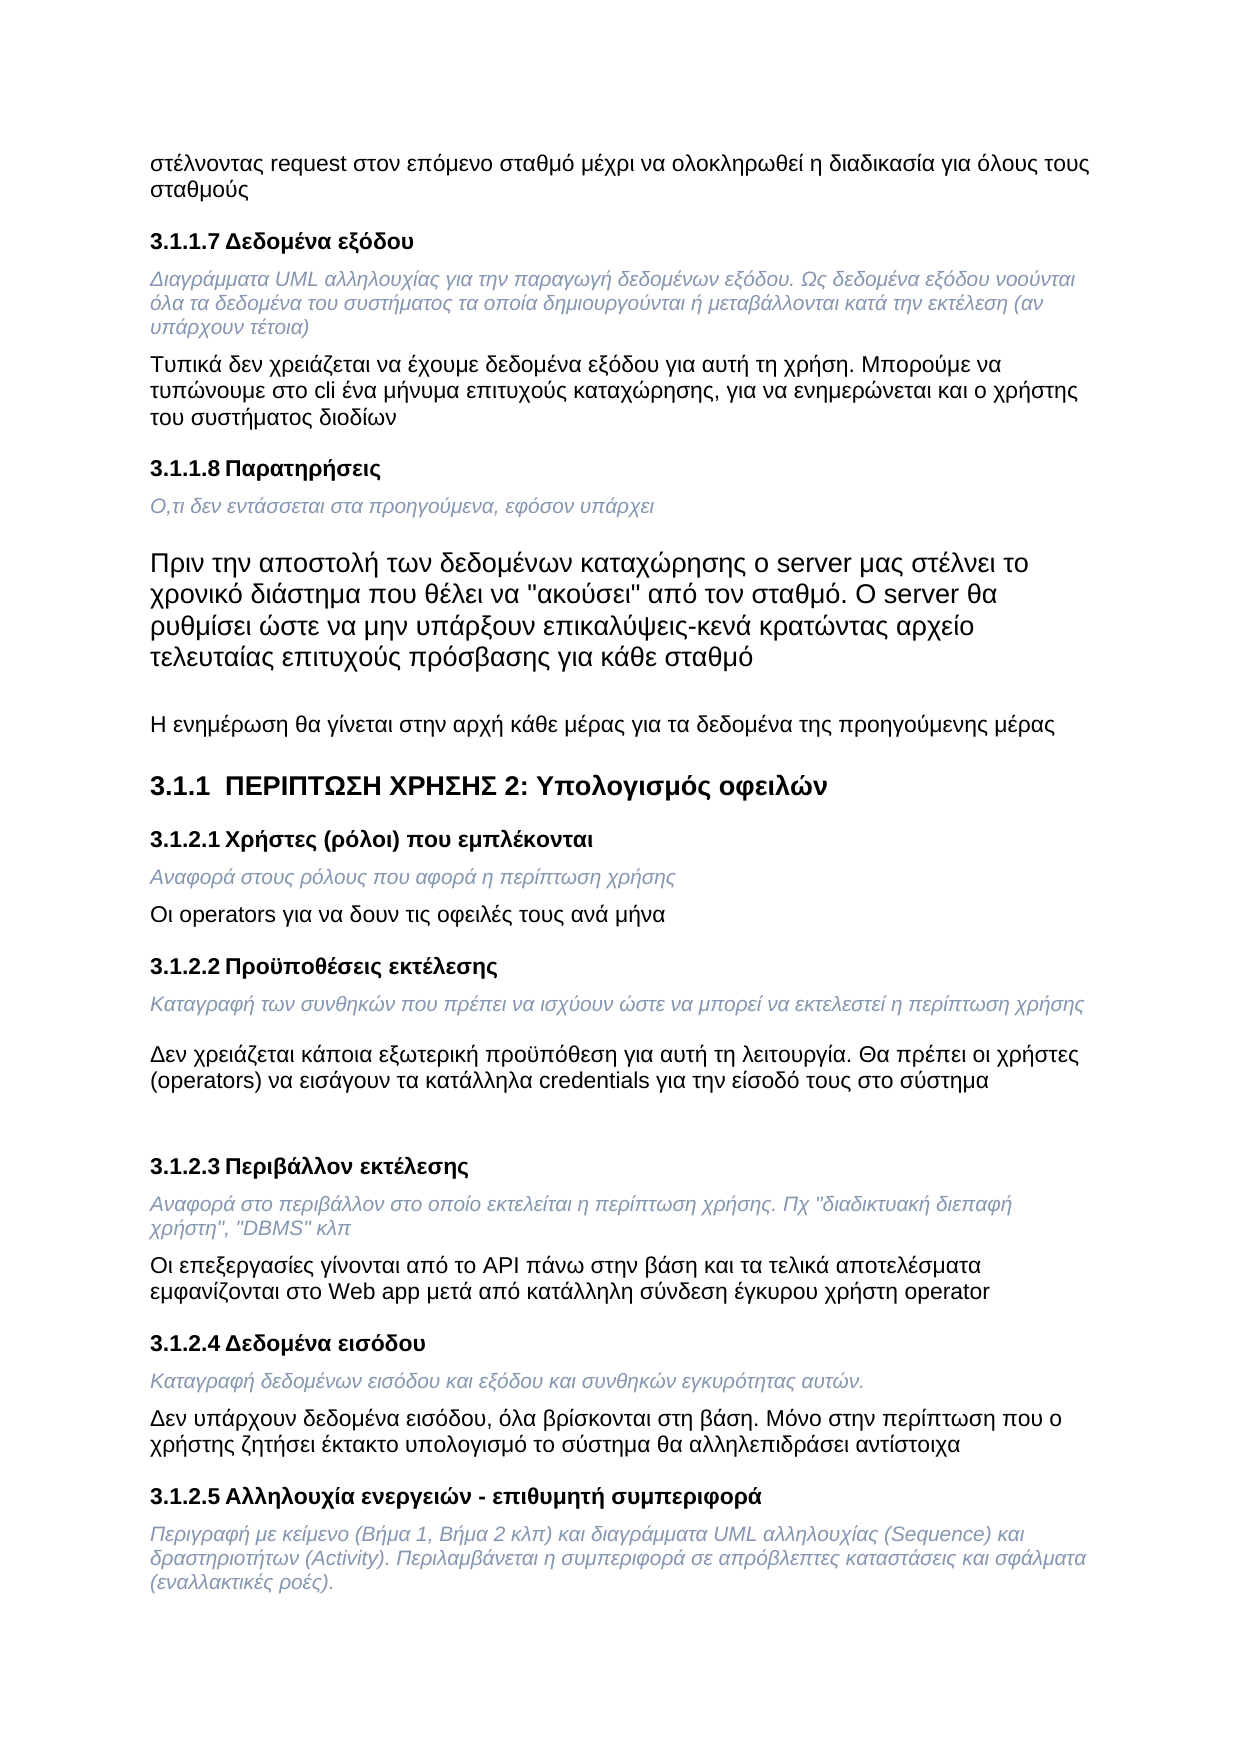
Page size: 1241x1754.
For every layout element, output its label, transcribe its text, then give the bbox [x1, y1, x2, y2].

subtitle 3.1.2.1 Χρήστες (ρόλοι) που εμπλέκονται [150, 826, 1090, 852]
text Καταγραφή των συνθηκών που πρέπει να ισχύουν ώστε να μπορεί να εκτελεστεί η περίπτωση χρήσης [150, 992, 1090, 1016]
text Δεν υπάρχουν δεδομένα εισόδου, όλα βρίσκονται στη βάση. Μόνο στην περίπτωση που ο χρήστης ζητήσει έκτακτο υπολογισμό το σύστημα θα αλληλεπιδράσει αντίστοιχα [150, 1405, 1090, 1458]
subtitle Δεν χρειάζεται κάποια εξωτερική προϋπόθεση για αυτή τη λειτουργία. Θα πρέπει οι χρήστες (operators) να εισάγουν τα κατάλληλα credentials για την είσοδό τους στο σύστημα [150, 1041, 1090, 1093]
subtitle 3.1.1.7 Δεδομένα εξόδου [150, 228, 1090, 254]
text Οι επεξεργασίες γίνονται από το API πάνω στην βάση και τα τελικά αποτελέσματα εμφανίζονται στο Web app μετά από κατάλληλη σύνδεση έγκυρου χρήστη operator [150, 1252, 1090, 1305]
subtitle 3.1.2.5 Αλληλουχία ενεργειών - επιθυμητή συμπεριφορά [150, 1483, 1090, 1509]
text Ο,τι δεν εντάσσεται στα προηγούμενα, εφόσον υπάρχει [150, 494, 1090, 518]
text Αναφορά στο περιβάλλον στο οποίο εκτελείται η περίπτωση χρήσης. Πχ "διαδικτυακή διεπαφή χρήστη", "DBMS" κλπ [150, 1192, 1090, 1239]
text Η ενημέρωση θα γίνεται στην αρχή κάθε μέρας για τα δεδομένα της προηγούμενης μέρας [150, 711, 1090, 737]
text στέλνοντας request στον επόμενο σταθμό μέχρι να ολοκληρωθεί η διαδικασία για όλους τους σταθμούς [150, 150, 1090, 203]
text Τυπικά δεν χρειάζεται να έχουμε δεδομένα εξόδου για αυτή τη χρήση. Μπορούμε να τυπώνουμε στο cli ένα μήνυμα επιτυχούς καταχώρησης, για να ενημερώνεται και ο χρήστης του συστήματος διοδίων [150, 351, 1090, 430]
subtitle 3.1.2.4 Δεδομένα εισόδου [150, 1330, 1090, 1356]
text Αναφορά στους ρόλους που αφορά η περίπτωση χρήσης [150, 865, 1090, 889]
subtitle 3.1.1.8 Παρατηρήσεις [150, 455, 1090, 481]
text Διαγράμματα UML αλληλουχίας για την παραγωγή δεδομένων εξόδου. Ως δεδομένα εξόδου νοούνται όλα τα δεδομένα του συστήματος τα οποία δημιουργούνται ή μεταβάλλονται κατά την εκτέλεση (αν υπάρχουν τέτοια) [150, 267, 1090, 338]
text Καταγραφή δεδομένων εισόδου και εξόδου και συνθηκών εγκυρότητας αυτών. [150, 1368, 1090, 1392]
subtitle Πριν την αποστολή των δεδομένων καταχώρησης ο server μας στέλνει το χρονικό διάστημα που θέλει να "ακούσει" από τον σταθμό. Ο server θα ρυθμίσει ώστε να μην υπάρξουν επικαλύψεις-κενά κρατώντας αρχείο τελευταίας επιτυχούς πρόσβασης για κάθε σταθμό [150, 547, 1090, 672]
text Οι operators για να δουν τις οφειλές τους ανά μήνα [150, 901, 1090, 928]
subtitle 3.1.2.2 Προϋποθέσεις εκτέλεσης [150, 953, 1090, 979]
text Περιγραφή με κείμενο (Βήμα 1, Βήμα 2 κλπ) και διαγράμματα UML αλληλουχίας (Sequence) και δραστηριοτήτων (Activity). Περιλαμβάνεται η συμπεριφορά σε απρόβλεπτες καταστάσεις και σφάλματα (εναλλακτικές ροές). [150, 1522, 1090, 1593]
subtitle 3.1.1 ΠΕΡΙΠΤΩΣΗ ΧΡΗΣΗΣ 2: Υπολογισμός οφειλών [150, 770, 1090, 801]
subtitle 3.1.2.3 Περιβάλλον εκτέλεσης [150, 1153, 1090, 1179]
